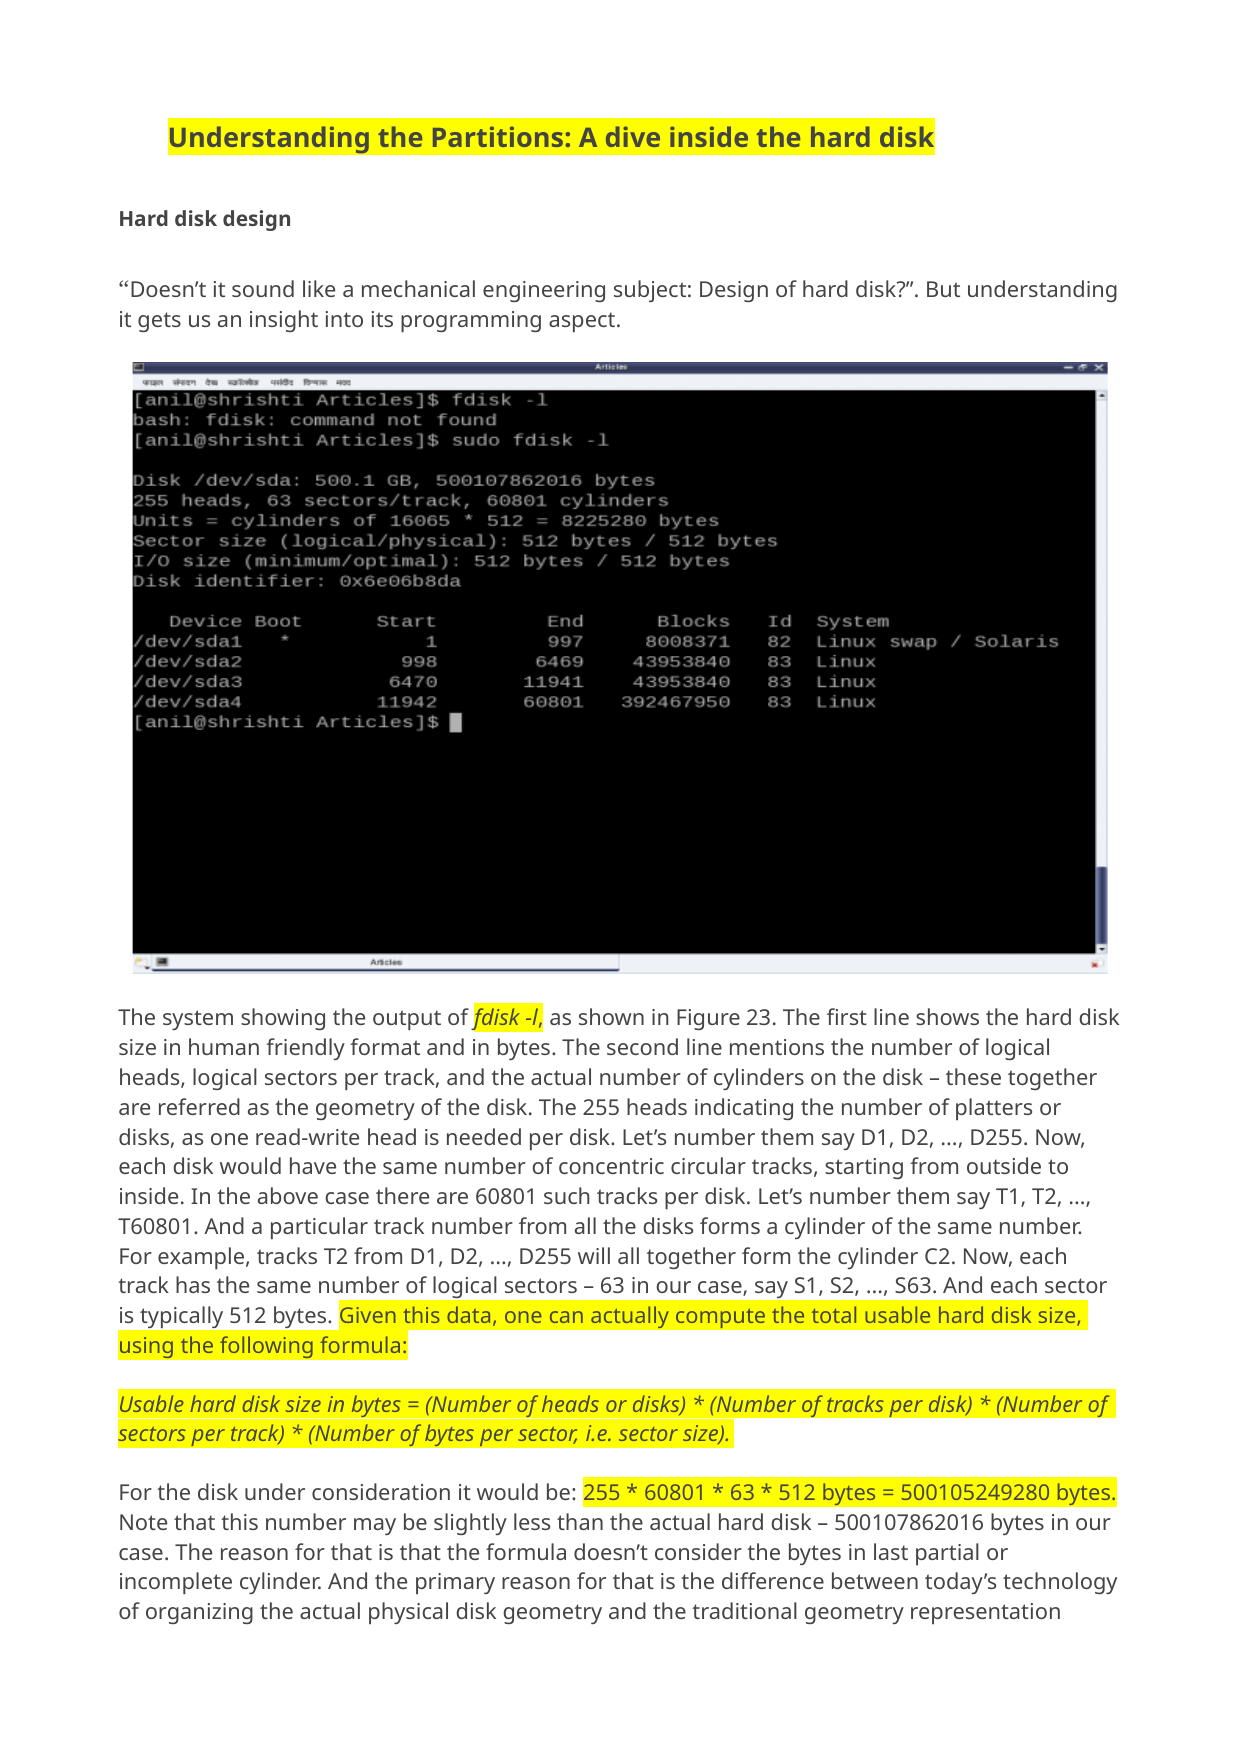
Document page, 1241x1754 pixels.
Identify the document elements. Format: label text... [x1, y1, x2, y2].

text The system showing the output of fdisk -l, as shown in Figure 23. The first line shows the hard disk size in human friendly format and in bytes. The second line mentions the number of logical heads, logical sectors per track, and the actual number of cylinders on the disk – these together are referred as the geometry of the disk. The 255 heads indicating the number of platters or disks, as one read-write head is needed per disk. Let’s number them say D1, D2, …, D255. Now, each disk would have the same number of concentric circular tracks, starting from outside to inside. In the above case there are 60801 such tracks per disk. Let’s number them say T1, T2, …, T60801. And a particular track number from all the disks forms a cylinder of the same number. For example, tracks T2 from D1, D2, …, D255 will all together form the cylinder C2. Now, each track has the same number of logical sectors – 63 in our case, say S1, S2, …, S63. And each sector is typically 512 bytes. Given this data, one can actually compute the total usable hard disk size, using the following formula: [118, 1002, 1122, 1360]
text Usable hard disk size in bytes = (Number of heads or disks) * (Number of tracks per disk) * (Number of sectors per track) * (Number of bytes per sector, i.e. sector size). [118, 1389, 1122, 1448]
subtitle Hard disk design [118, 204, 1122, 233]
text Understanding the Partitions: A dive inside the hard disk [118, 118, 1122, 155]
text “Doesn’t it sound like a mechanical engineering subject: Design of hard disk?”. But understanding it gets us an insight into its programming aspect. [118, 274, 1122, 334]
picture [132, 362, 1108, 974]
text For the disk under consideration it would be: 255 * 60801 * 63 * 512 bytes = 500105249280 bytes. Note that this number may be slightly less than the actual hard disk – 500107862016 bytes in our case. The reason for that is that the formula doesn’t consider the bytes in last partial or incomplete cylinder. And the primary reason for that is the difference between today’s technology of organizing the actual physical disk geometry and the traditional geometry representation [118, 1477, 1122, 1626]
